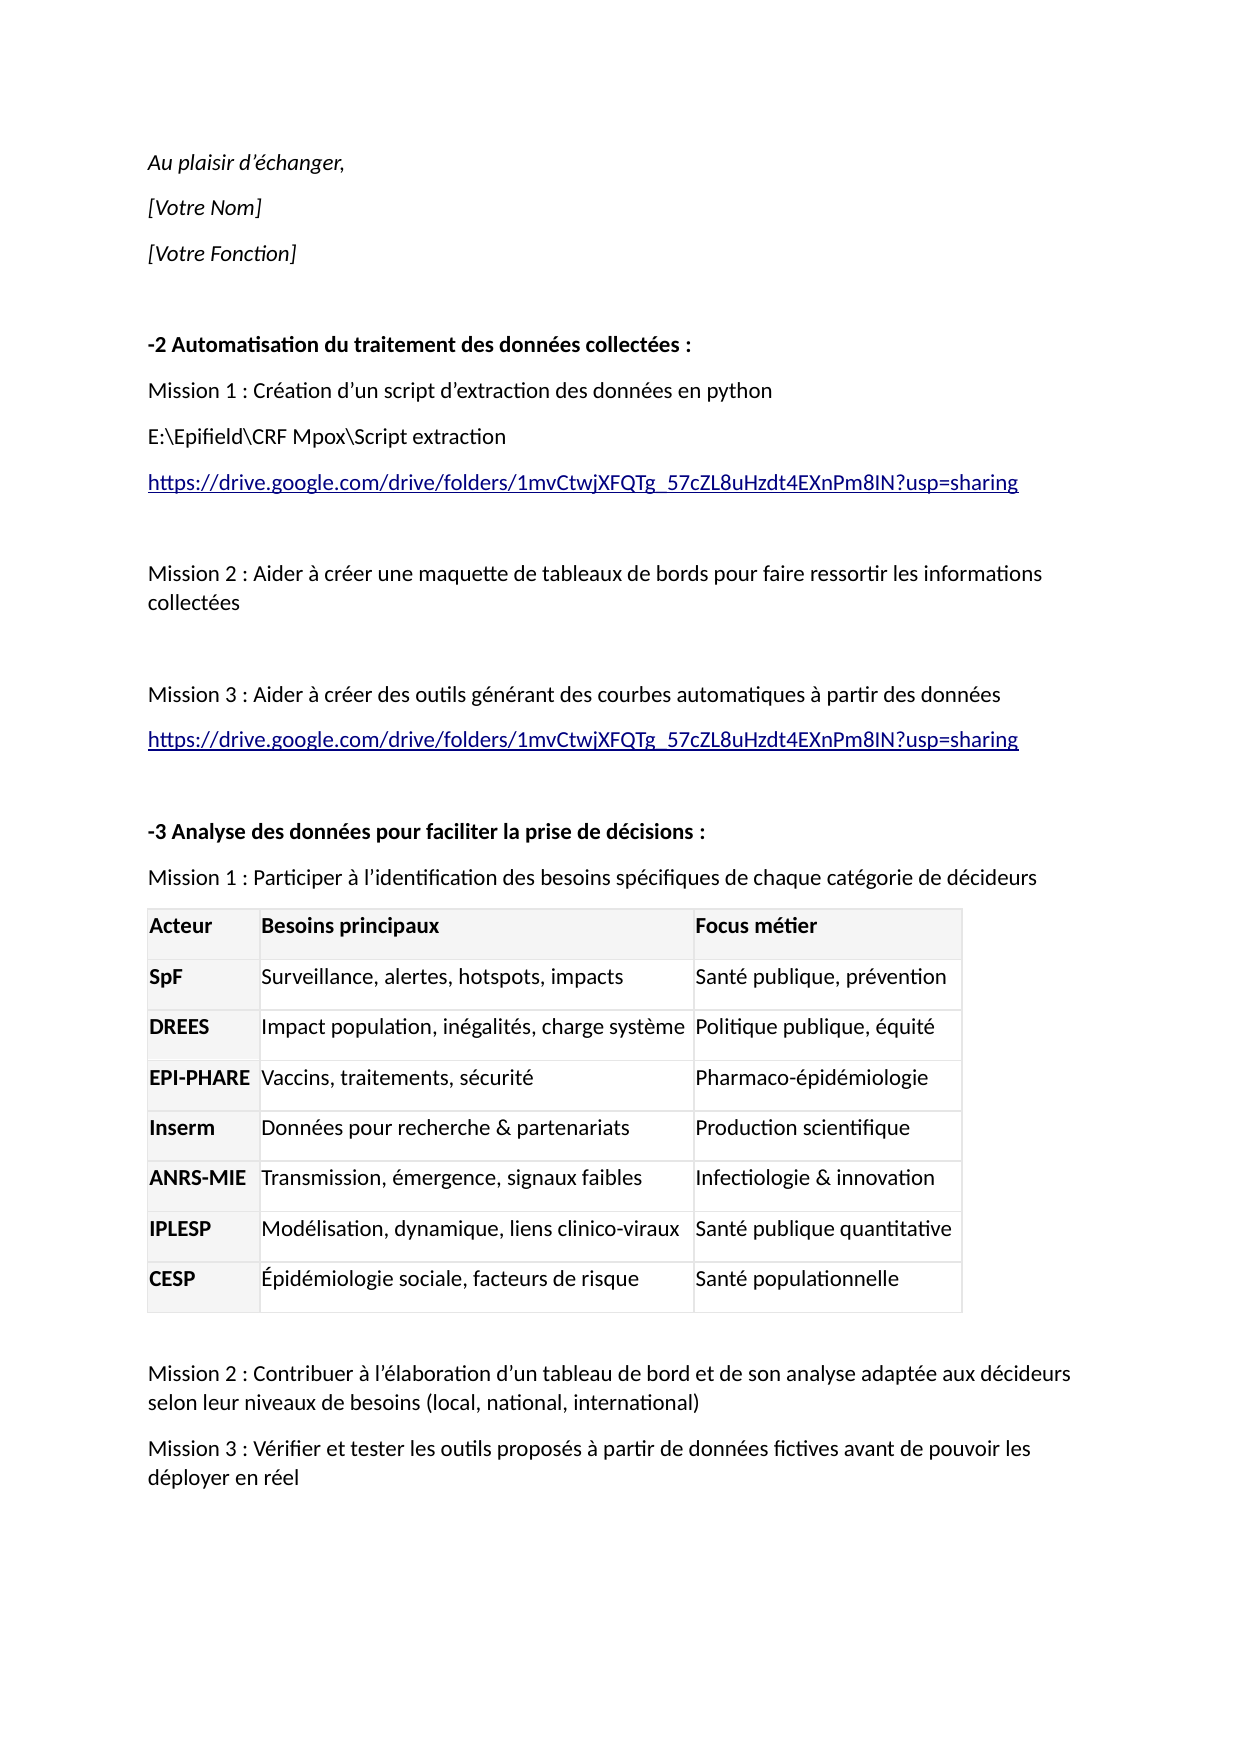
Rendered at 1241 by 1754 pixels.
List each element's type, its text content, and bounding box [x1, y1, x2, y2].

table_cell Impact population, inégalités, charge système [261, 1011, 693, 1059]
text https://drive.google.com/drive/folders/1mvCtwjXFQTg_57cZL8uHzdt4EXnPm8IN?usp=sharing [148, 468, 1093, 496]
text Mission 2 : Contribuer à l’élaboration d’un tableau de bord et de son analyse adaptée aux décideurs selon leur niveaux de besoins (local, national, international) [148, 1359, 1093, 1416]
table_cell Santé populationnelle [695, 1263, 961, 1312]
table_cell Vaccins, traitements, sécurité [261, 1061, 693, 1110]
text [Votre Fonction] [148, 239, 1093, 267]
table_cell CESP [148, 1263, 259, 1312]
table_header Besoins principaux [261, 910, 693, 959]
text Mission 1 : Participer à l’identification des besoins spécifiques de chaque catégorie de décideurs [148, 863, 1093, 891]
text Mission 2 : Aider à créer une maquette de tableaux de bords pour faire ressortir les informations collectées [148, 559, 1093, 616]
table_cell Politique publique, équité [695, 1011, 961, 1059]
table_cell DREES [148, 1011, 259, 1059]
table_cell Épidémiologie sociale, facteurs de risque [261, 1263, 693, 1312]
text Mission 3 : Aider à créer des outils générant des courbes automatiques à partir des données [148, 680, 1093, 708]
table_cell Infectiologie & innovation [695, 1162, 961, 1211]
table_header Focus métier [695, 910, 961, 959]
table_cell Santé publique, prévention [695, 960, 961, 1009]
table_cell SpF [148, 960, 259, 1009]
table_cell IPLESP [148, 1212, 259, 1261]
text Mission 1 : Création d’un script d’extraction des données en python [148, 376, 1093, 404]
table_cell Inserm [148, 1112, 259, 1160]
table_cell EPI‑PHARE [148, 1061, 259, 1110]
text -3 Analyse des données pour faciliter la prise de décisions : [148, 817, 1093, 845]
table_cell Transmission, émergence, signaux faibles [261, 1162, 693, 1211]
text Mission 3 : Vérifier et tester les outils proposés à partir de données fictives avant de pouvoir les déployer en réel [148, 1434, 1093, 1491]
table_header Acteur [148, 910, 259, 959]
table_cell Production scientifique [695, 1112, 961, 1160]
text -2 Automatisation du traitement des données collectées : [148, 331, 1093, 358]
table_cell Santé publique quantitative [695, 1212, 961, 1261]
text Au plaisir d’échanger, [148, 148, 1093, 176]
table_cell Pharmaco-épidémiologie [695, 1061, 961, 1110]
text https://drive.google.com/drive/folders/1mvCtwjXFQTg_57cZL8uHzdt4EXnPm8IN?usp=sharing [148, 725, 1093, 753]
table_cell Modélisation, dynamique, liens clinico-viraux [261, 1212, 693, 1261]
text E:\Epifield\CRF Mpox\Script extraction [148, 422, 1093, 450]
table_cell ANRS‑MIE [148, 1162, 259, 1211]
table_cell Données pour recherche & partenariats [261, 1112, 693, 1160]
text [Votre Nom] [148, 193, 1093, 221]
table_cell Surveillance, alertes, hotspots, impacts [261, 960, 693, 1009]
